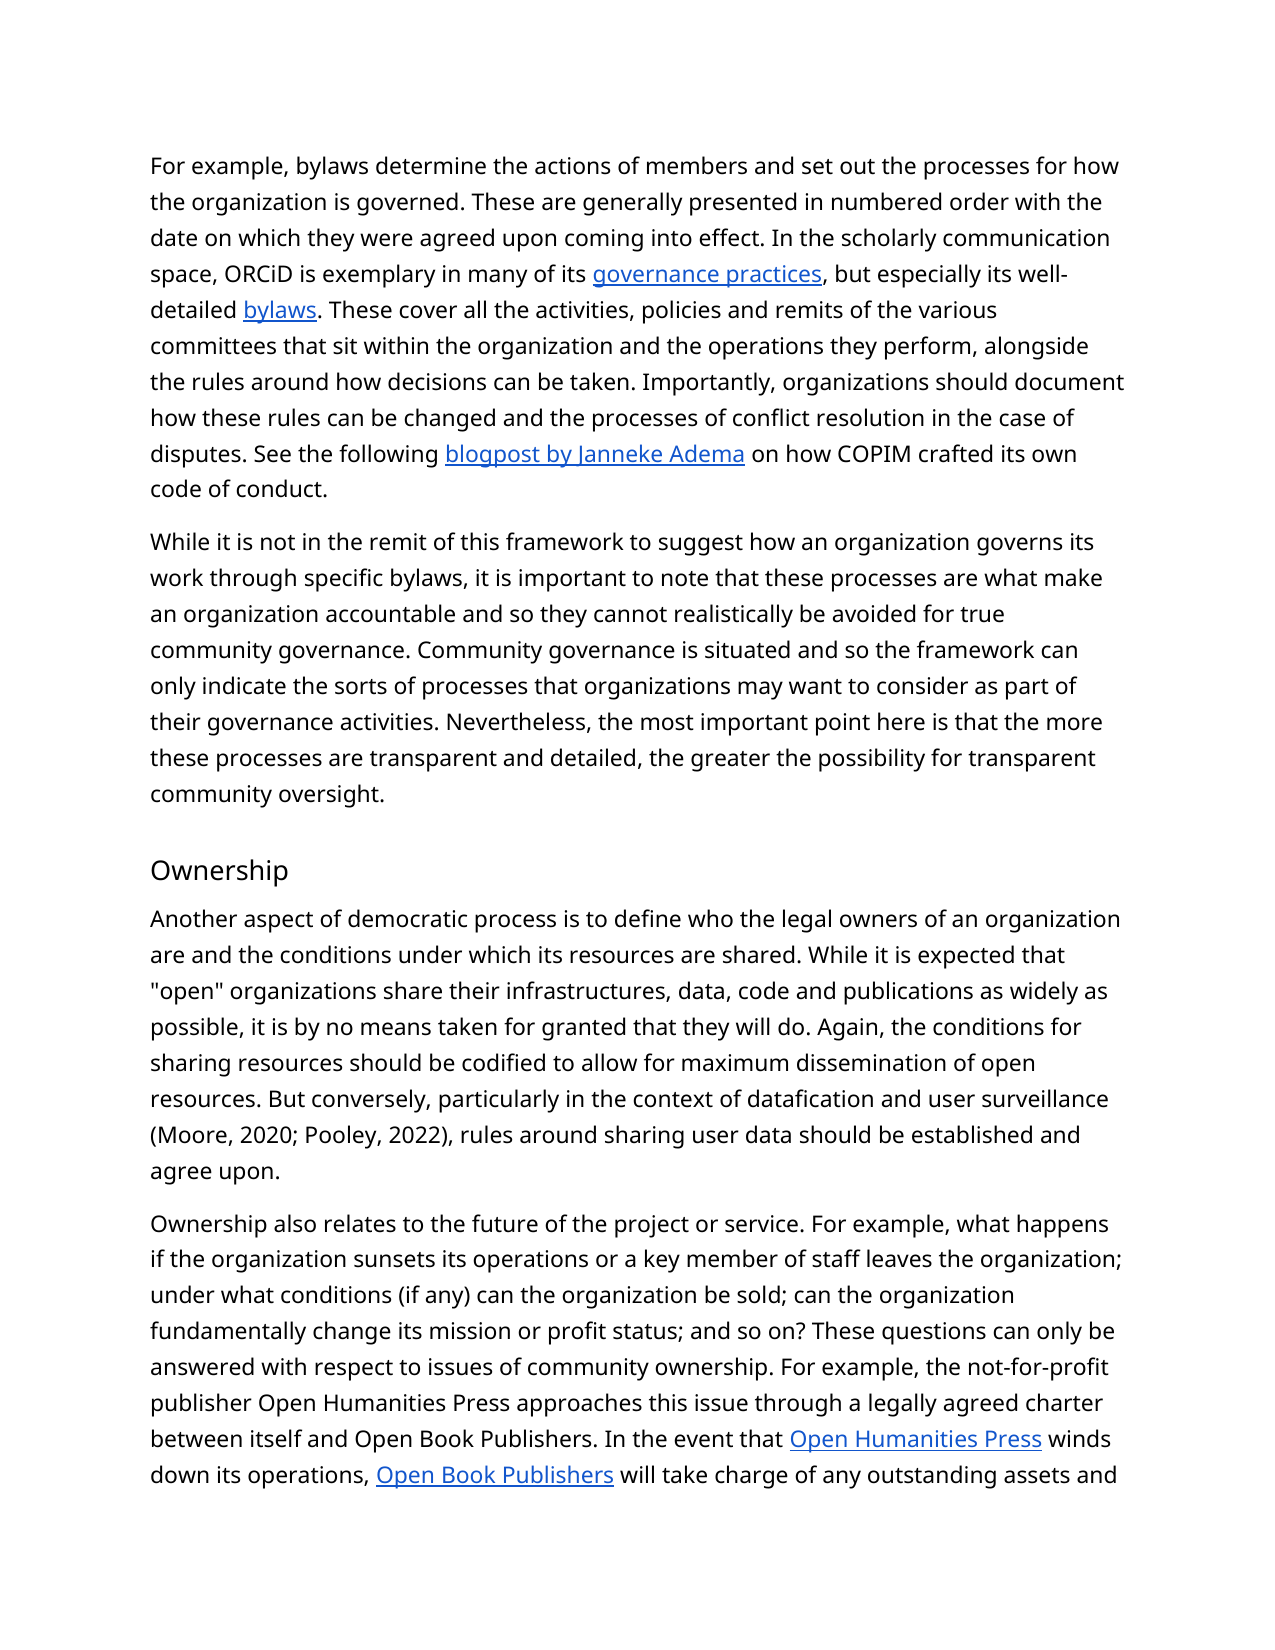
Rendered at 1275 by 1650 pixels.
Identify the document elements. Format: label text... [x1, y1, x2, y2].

text Ownership also relates to the future of the project or service. For example, what happens if the organization sunsets its operations or a key member of staff leaves the organization; under what conditions (if any) can the organization be sold; can the organization fundamentally change its mission or profit status; and so on? These questions can only be answered with respect to issues of community ownership. For example, the not-for-profit publisher Open Humanities Press approaches this issue through a legally agreed charter between itself and Open Book Publishers. In the event that Open Humanities Press winds down its operations, Open Book Publishers will take charge of any outstanding assets and [150, 1207, 1125, 1490]
text While it is not in the remit of this framework to suggest how an organization governs its work through specific bylaws, it is important to note that these processes are what make an organization accountable and so they cannot realistically be avoided for true community governance. Community governance is situated and so the framework can only indicate the sorts of processes that organizations may want to consider as part of their governance activities. Nevertheless, the most important point here is that the more these processes are transparent and detailed, the greater the possibility for transparent community oversight. [150, 526, 1125, 809]
text Another aspect of democratic process is to define who the legal owners of an organization are and the conditions under which its resources are shared. While it is expected that "open" organizations share their infrastructures, data, code and publications as widely as possible, it is by no means taken for granted that they will do. Again, the conditions for sharing resources should be codified to allow for maximum dissemination of open resources. But conversely, particularly in the context of datafication and user surveillance (Moore, 2020; Pooley, 2022), rules around sharing user data should be established and agree upon. [150, 903, 1125, 1186]
text For example, bylaws determine the actions of members and set out the processes for how the organization is governed. These are generally presented in numbered order with the date on which they were agreed upon coming into effect. In the scholarly communication space, ORCiD is exemplary in many of its governance practices, but especially its well-detailed bylaws. These cover all the activities, policies and remits of the various committees that sit within the organization and the operations they perform, alongside the rules around how decisions can be taken. Importantly, organizations should document how these rules can be changed and the processes of conflict resolution in the case of disputes. See the following blogpost by Janneke Adema on how COPIM crafted its own code of conduct. [150, 150, 1125, 505]
subtitle Ownership [150, 851, 1125, 888]
